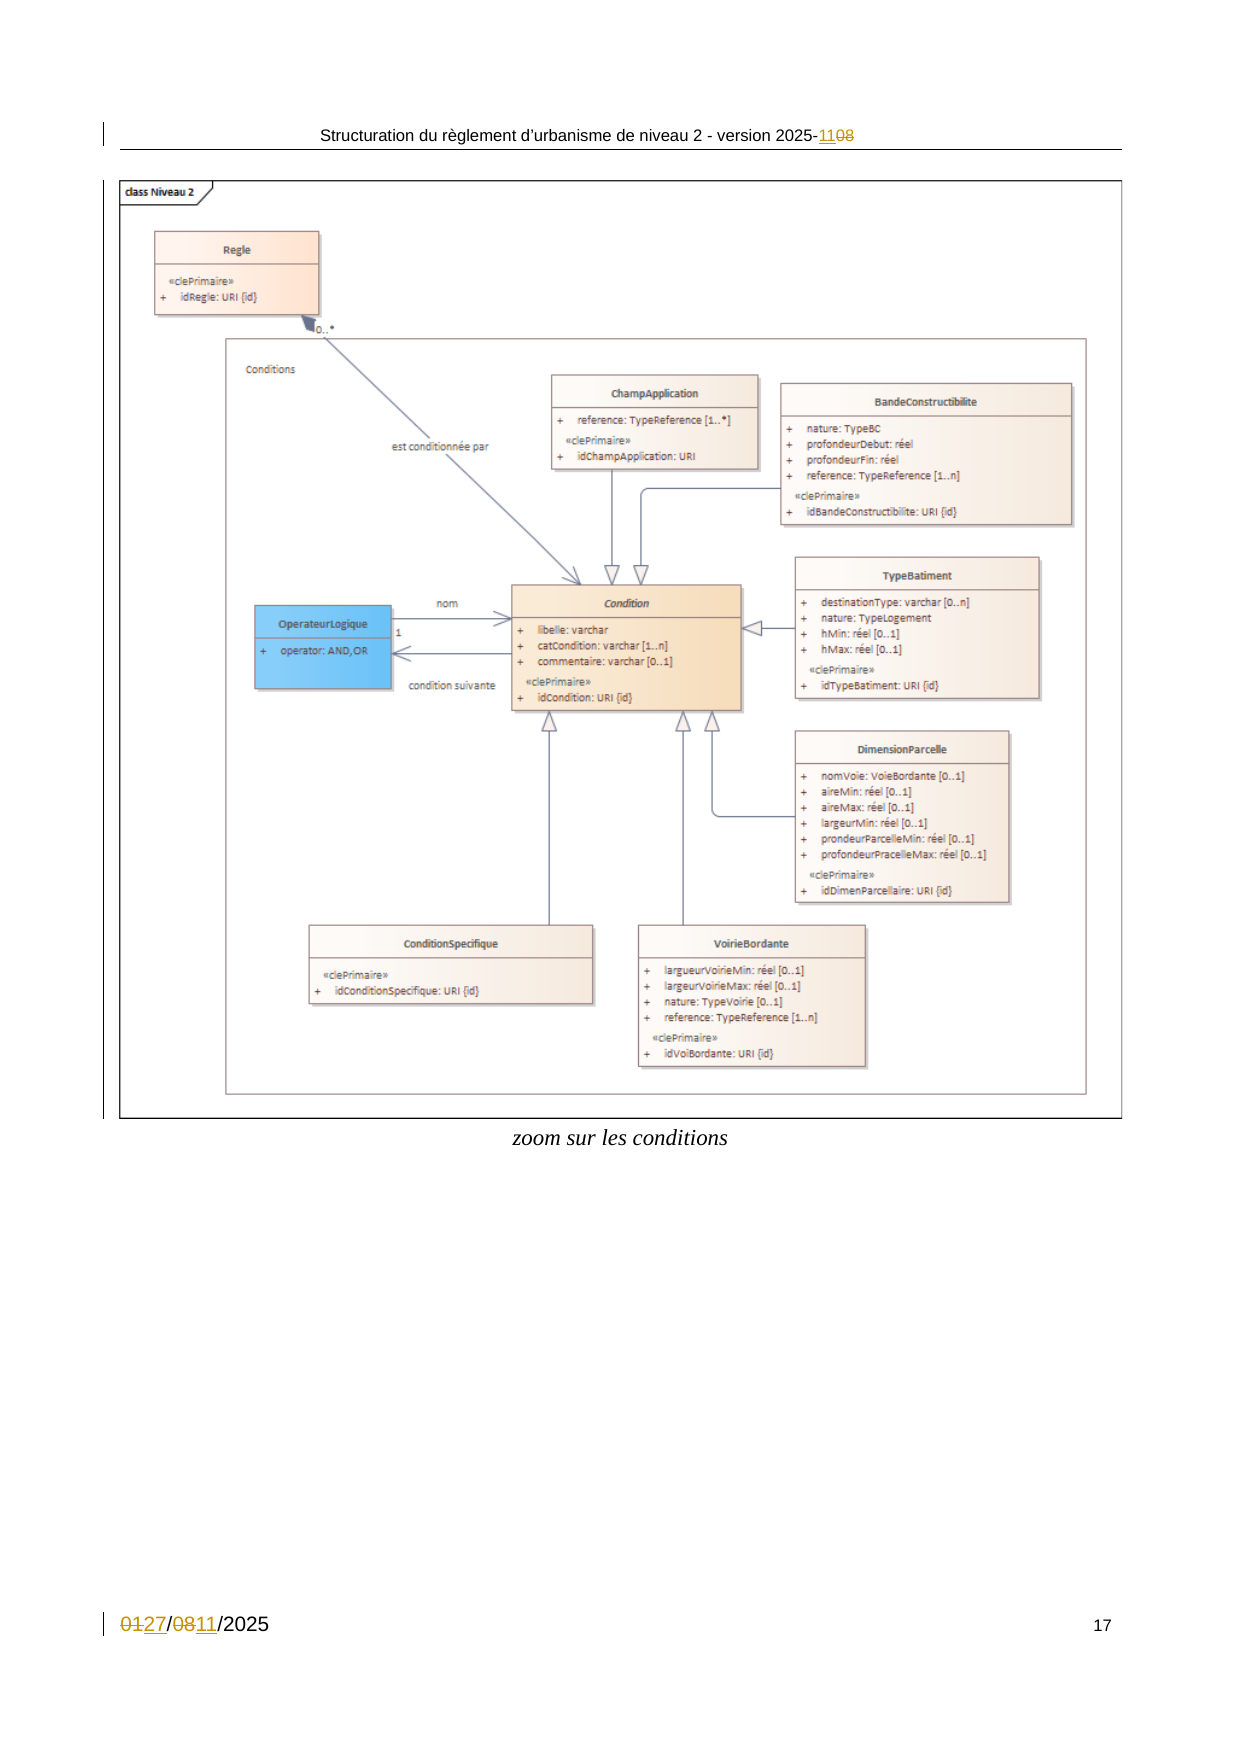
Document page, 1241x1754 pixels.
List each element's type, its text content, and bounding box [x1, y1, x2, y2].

picture [118, 179, 1123, 1119]
text zoom sur les conditions [118, 1124, 1122, 1151]
